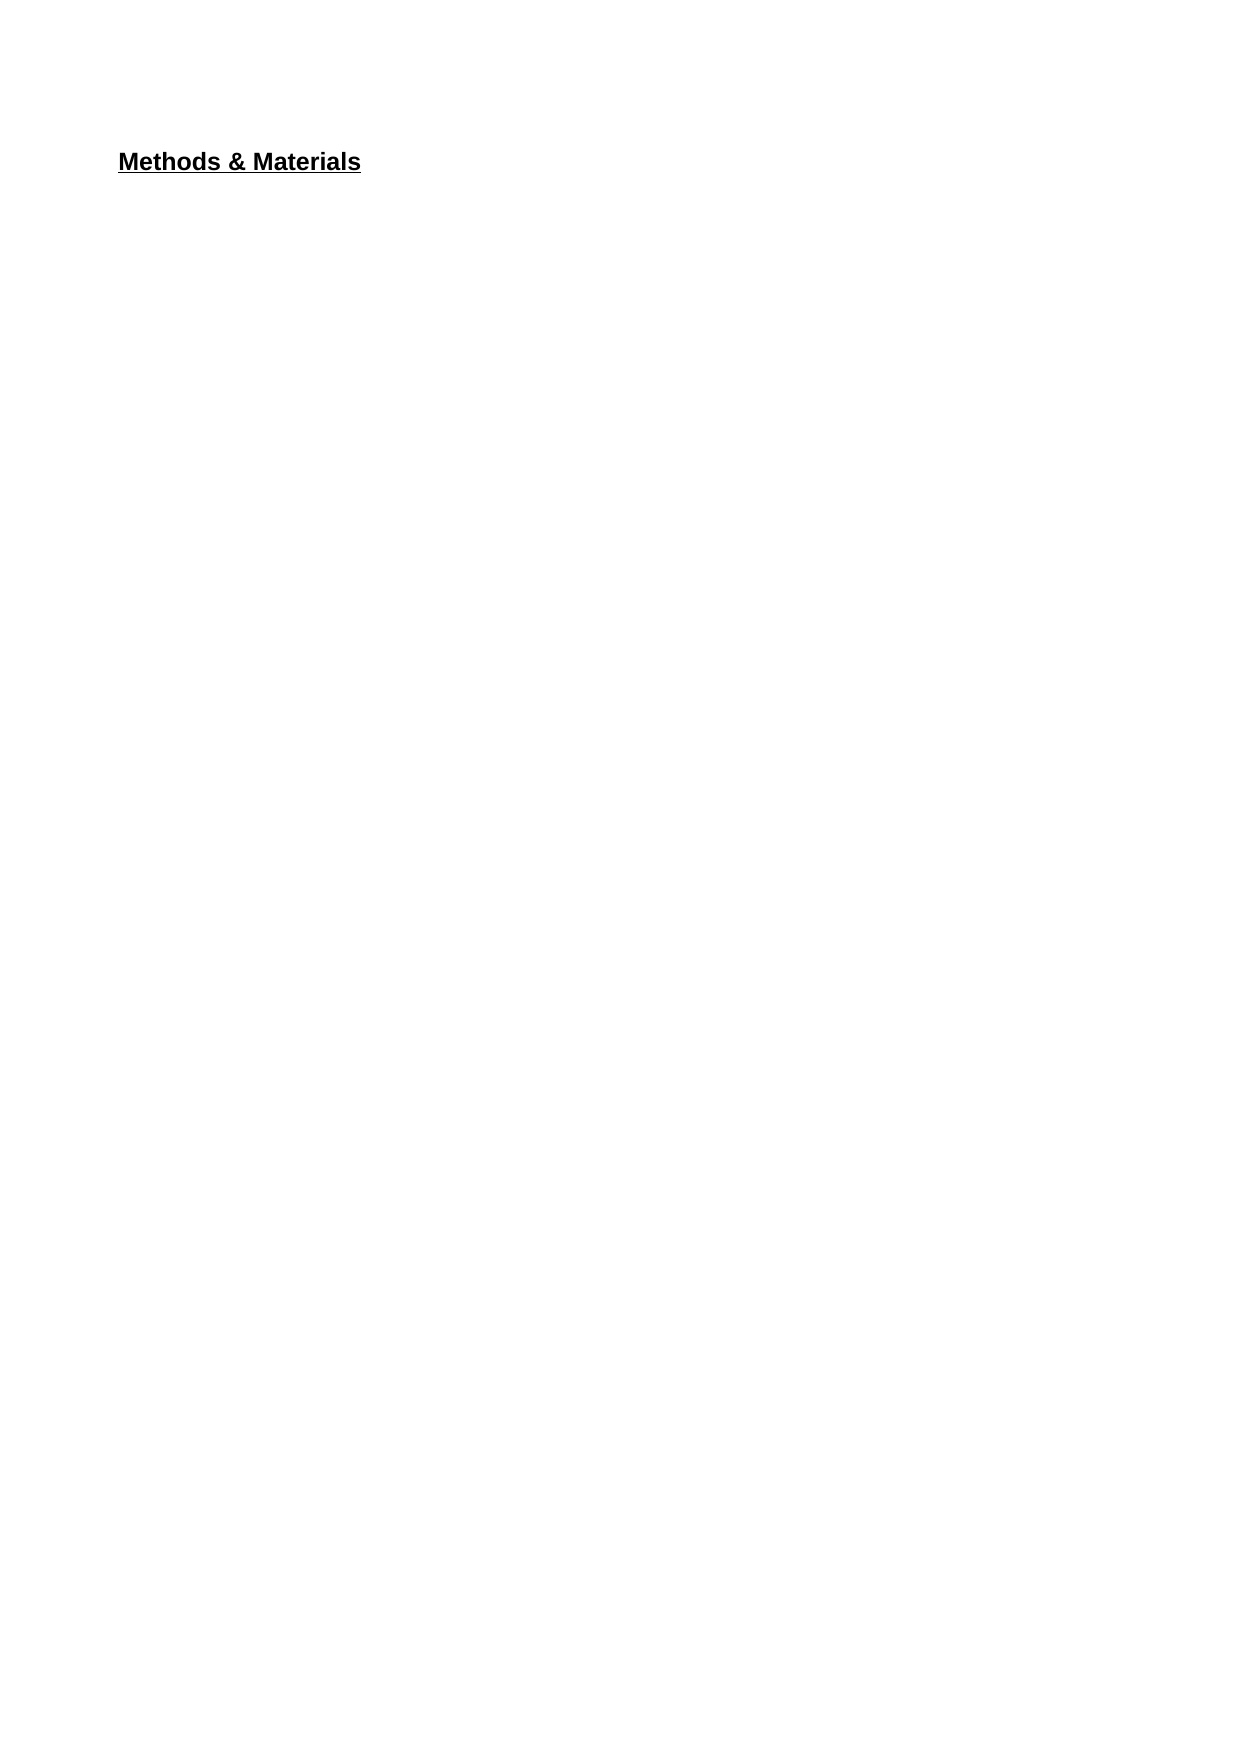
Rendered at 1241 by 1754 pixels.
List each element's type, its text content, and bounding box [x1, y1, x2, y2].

text Methods & Materials [118, 147, 1122, 176]
